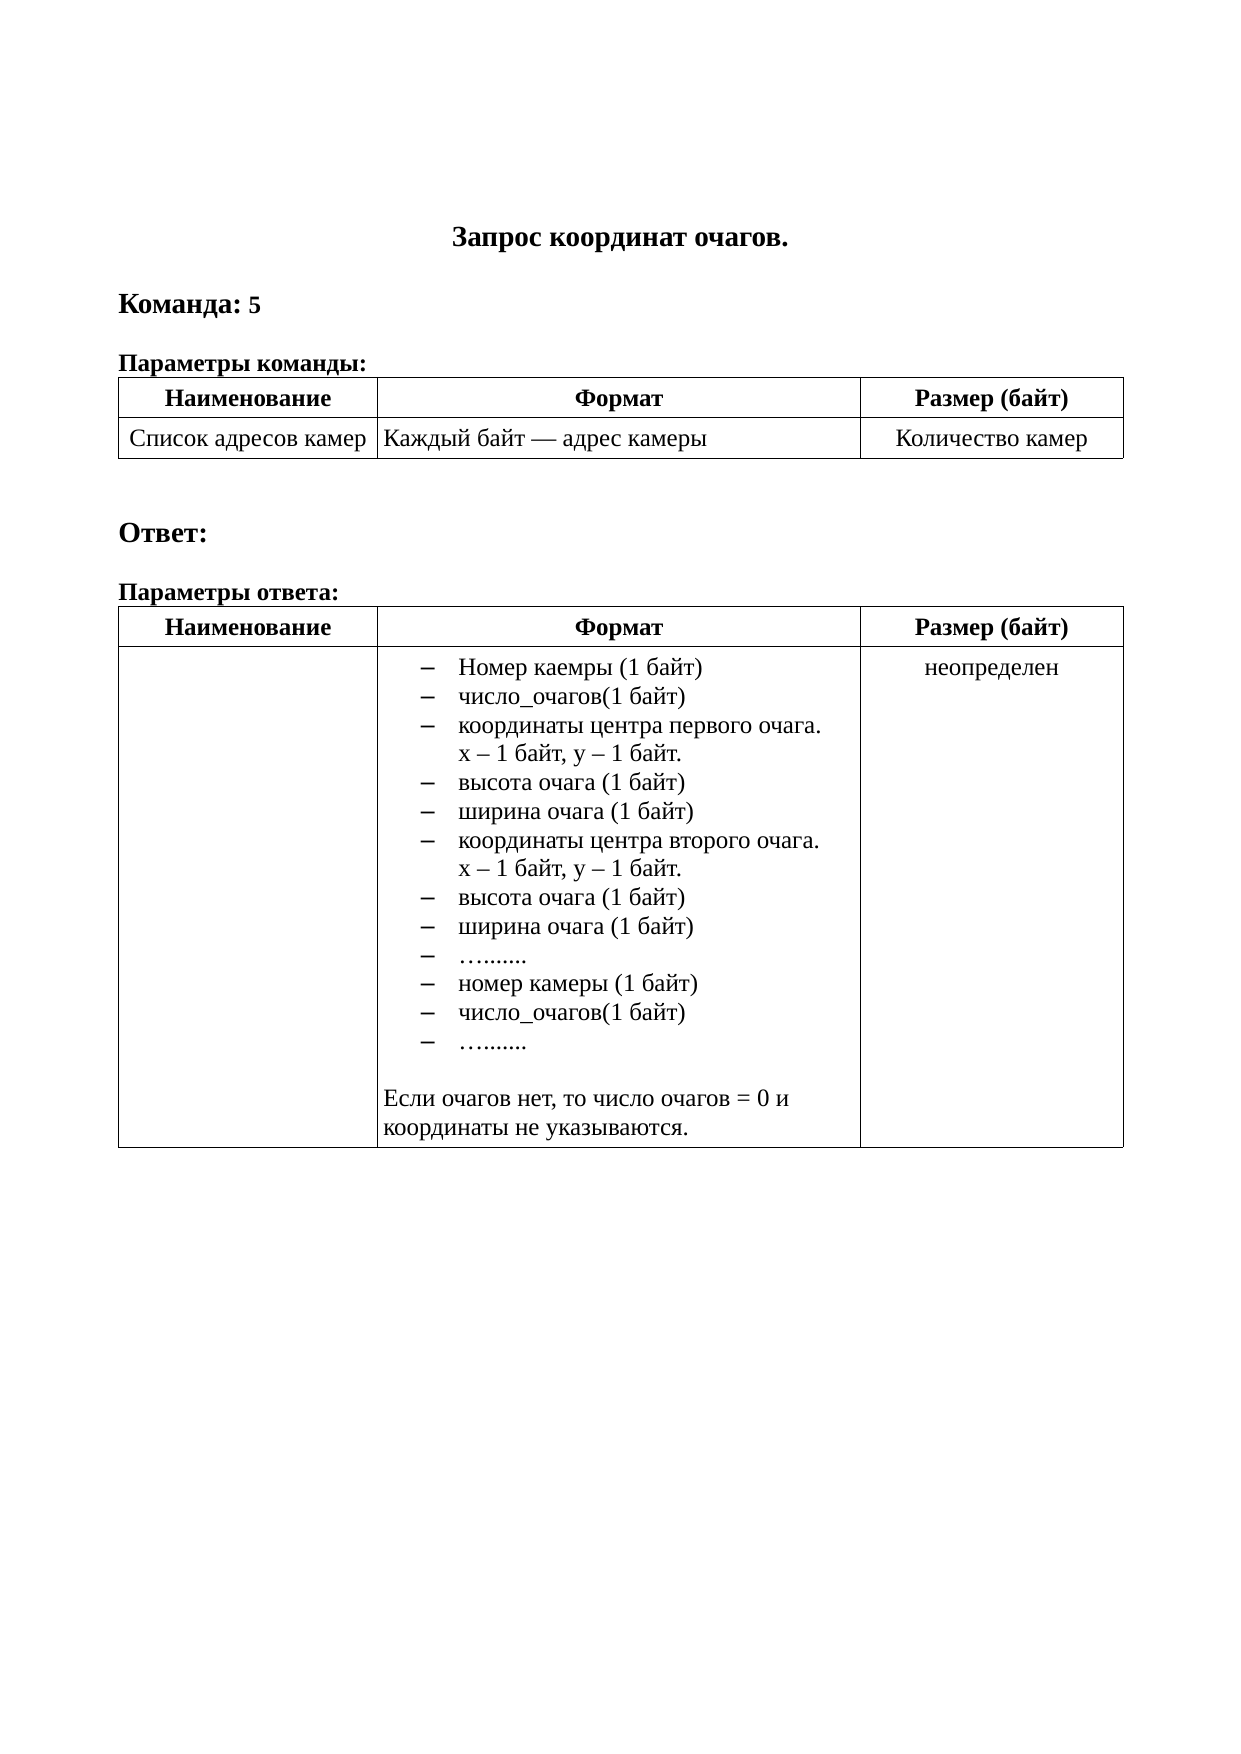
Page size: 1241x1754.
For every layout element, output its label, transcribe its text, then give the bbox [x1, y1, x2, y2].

table_cell Номер каемры (1 байт) число_очагов(1 байт) координаты центра первого очага. x – 1 байт, y – 1 байт. высота очага (1 байт) ширина очага (1 байт) координаты центра второго очага. x – 1 байт, y – 1 байт. высота очага (1 байт) ширина очага (1 байт) …....... номер камеры (1 байт) число_очагов(1 байт) …....... Если очагов нет, то число очагов = 0 и координаты не указываются. [378, 647, 860, 1147]
table_cell Список адресов камер [119, 418, 377, 457]
table_cell Количество камер [861, 418, 1123, 457]
text Параметры команды: [118, 348, 1122, 377]
table_header Формат [378, 607, 860, 646]
text Параметры ответа: [118, 577, 1122, 606]
table_cell неопределен [861, 647, 1123, 1147]
text Команда: 5 [118, 286, 1122, 319]
table_header Наименование [119, 607, 377, 646]
table_cell Каждый байт — адрес камеры [378, 418, 860, 457]
table_header Размер (байт) [861, 607, 1123, 646]
table_header Наименование [119, 378, 377, 417]
table_header Размер (байт) [861, 378, 1123, 417]
text Ответ: [118, 515, 1122, 549]
text Запрос координат очагов. [118, 219, 1122, 252]
table_header Формат [378, 378, 860, 417]
table_cell [119, 647, 377, 1147]
